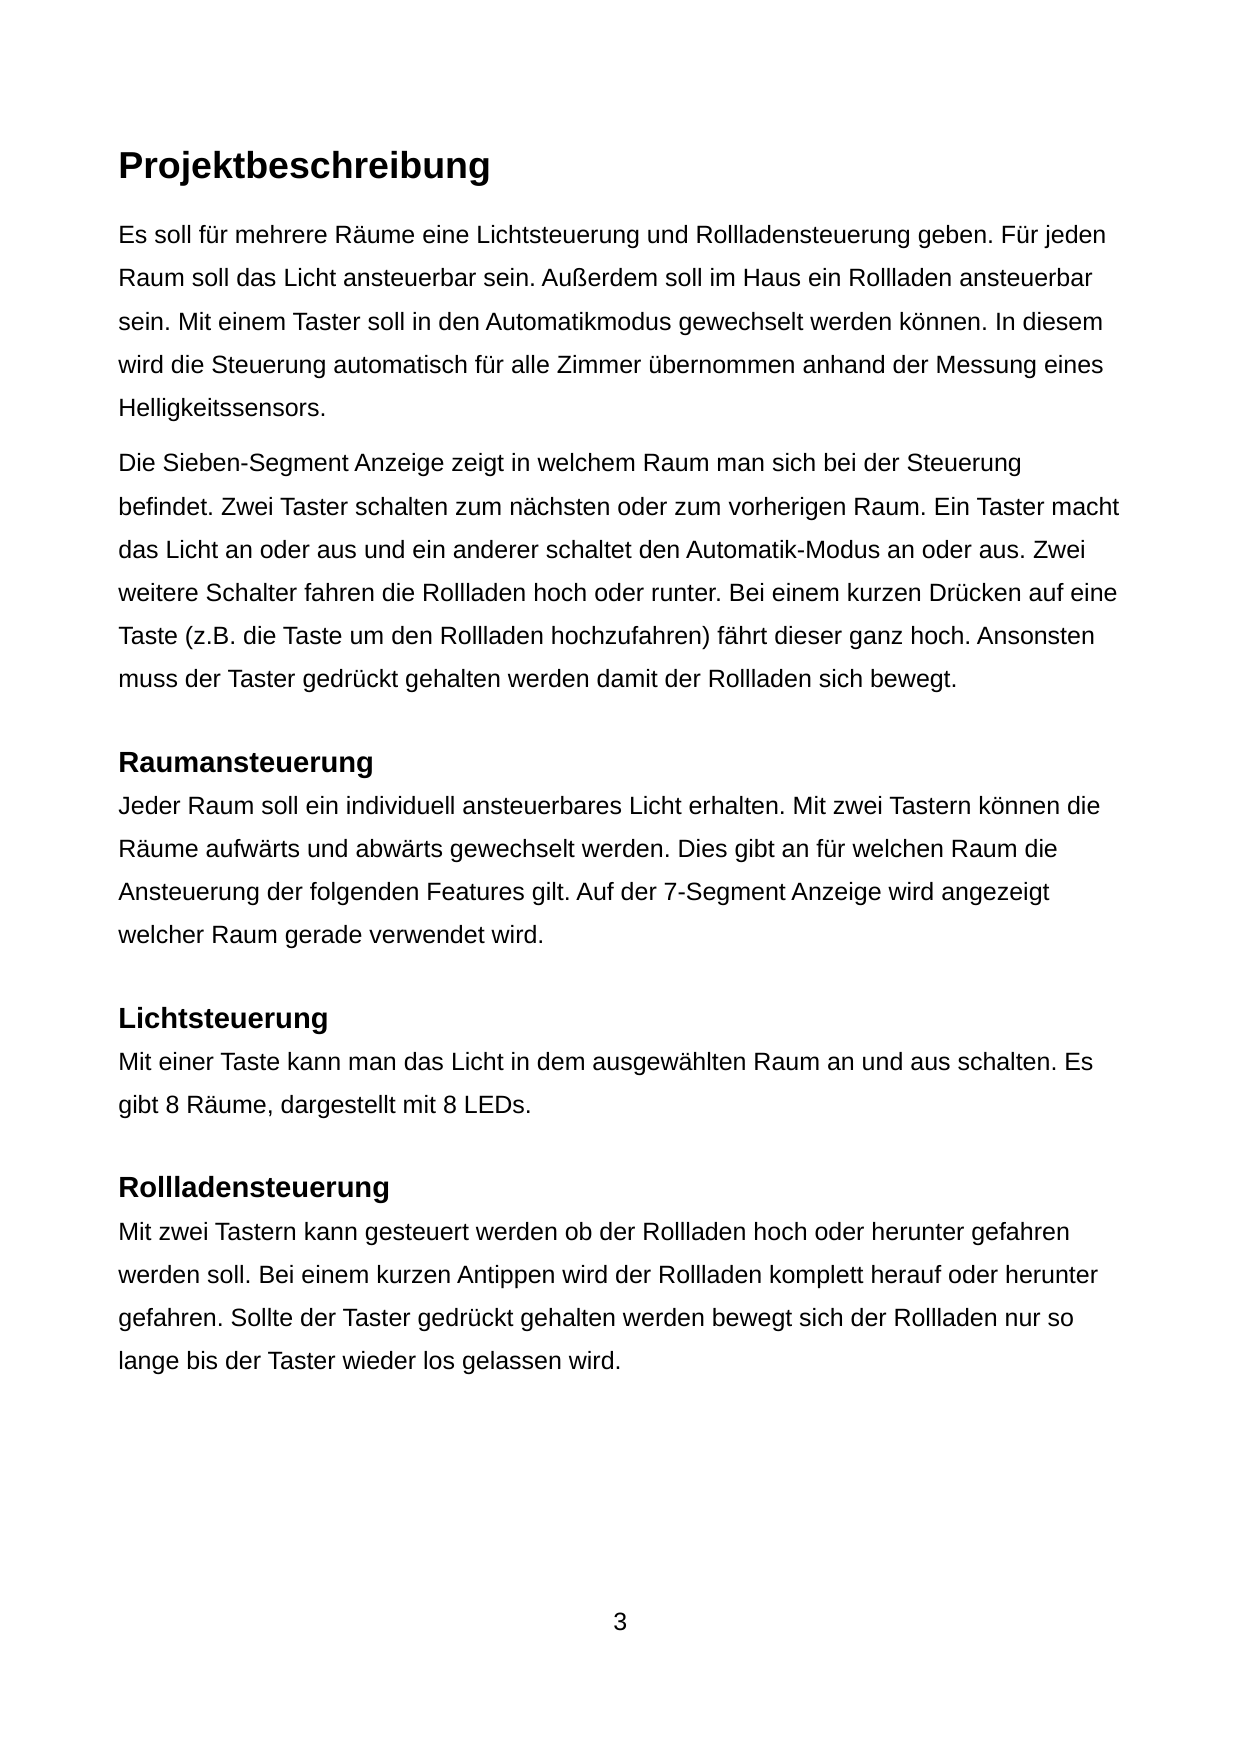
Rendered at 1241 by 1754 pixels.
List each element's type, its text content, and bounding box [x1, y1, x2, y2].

text Die Sieben-Segment Anzeige zeigt in welchem Raum man sich bei der Steuerung befindet. Zwei Taster schalten zum nächsten oder zum vorherigen Raum. Ein Taster macht das Licht an oder aus und ein anderer schaltet den Automatik-Modus an oder aus. Zwei weitere Schalter fahren die Rollladen hoch oder runter. Bei einem kurzen Drücken auf eine Taste (z.B. die Taste um den Rollladen hochzufahren) fährt dieser ganz hoch. Ansonsten muss der Taster gedrückt gehalten werden damit der Rollladen sich bewegt. [118, 448, 1122, 693]
subtitle Rollladensteuerung [118, 1171, 1122, 1204]
subtitle Raumansteuerung [118, 745, 1122, 778]
subtitle Lichtsteuerung [118, 1001, 1122, 1034]
subtitle Projektbeschreibung [118, 143, 1122, 186]
text Mit einer Taste kann man das Licht in dem ausgewählten Raum an und aus schalten. Es gibt 8 Räume, dargestellt mit 8 LEDs. [118, 1047, 1122, 1119]
text Mit zwei Tastern kann gesteuert werden ob der Rollladen hoch oder herunter gefahren werden soll. Bei einem kurzen Antippen wird der Rollladen komplett herauf oder herunter gefahren. Sollte der Taster gedrückt gehalten werden bewegt sich der Rollladen nur so lange bis der Taster wieder los gelassen wird. [118, 1217, 1122, 1375]
text Es soll für mehrere Räume eine Lichtsteuerung und Rollladensteuerung geben. Für jeden Raum soll das Licht ansteuerbar sein. Außerdem soll im Haus ein Rollladen ansteuerbar sein. Mit einem Taster soll in den Automatikmodus gewechselt werden können. In diesem wird die Steuerung automatisch für alle Zimmer übernommen anhand der Messung eines Helligkeitssensors. [118, 220, 1122, 422]
text Jeder Raum soll ein individuell ansteuerbares Licht erhalten. Mit zwei Tastern können die Räume aufwärts und abwärts gewechselt werden. Dies gibt an für welchen Raum die Ansteuerung der folgenden Features gilt. Auf der 7-Segment Anzeige wird angezeigt welcher Raum gerade verwendet wird. [118, 791, 1122, 949]
